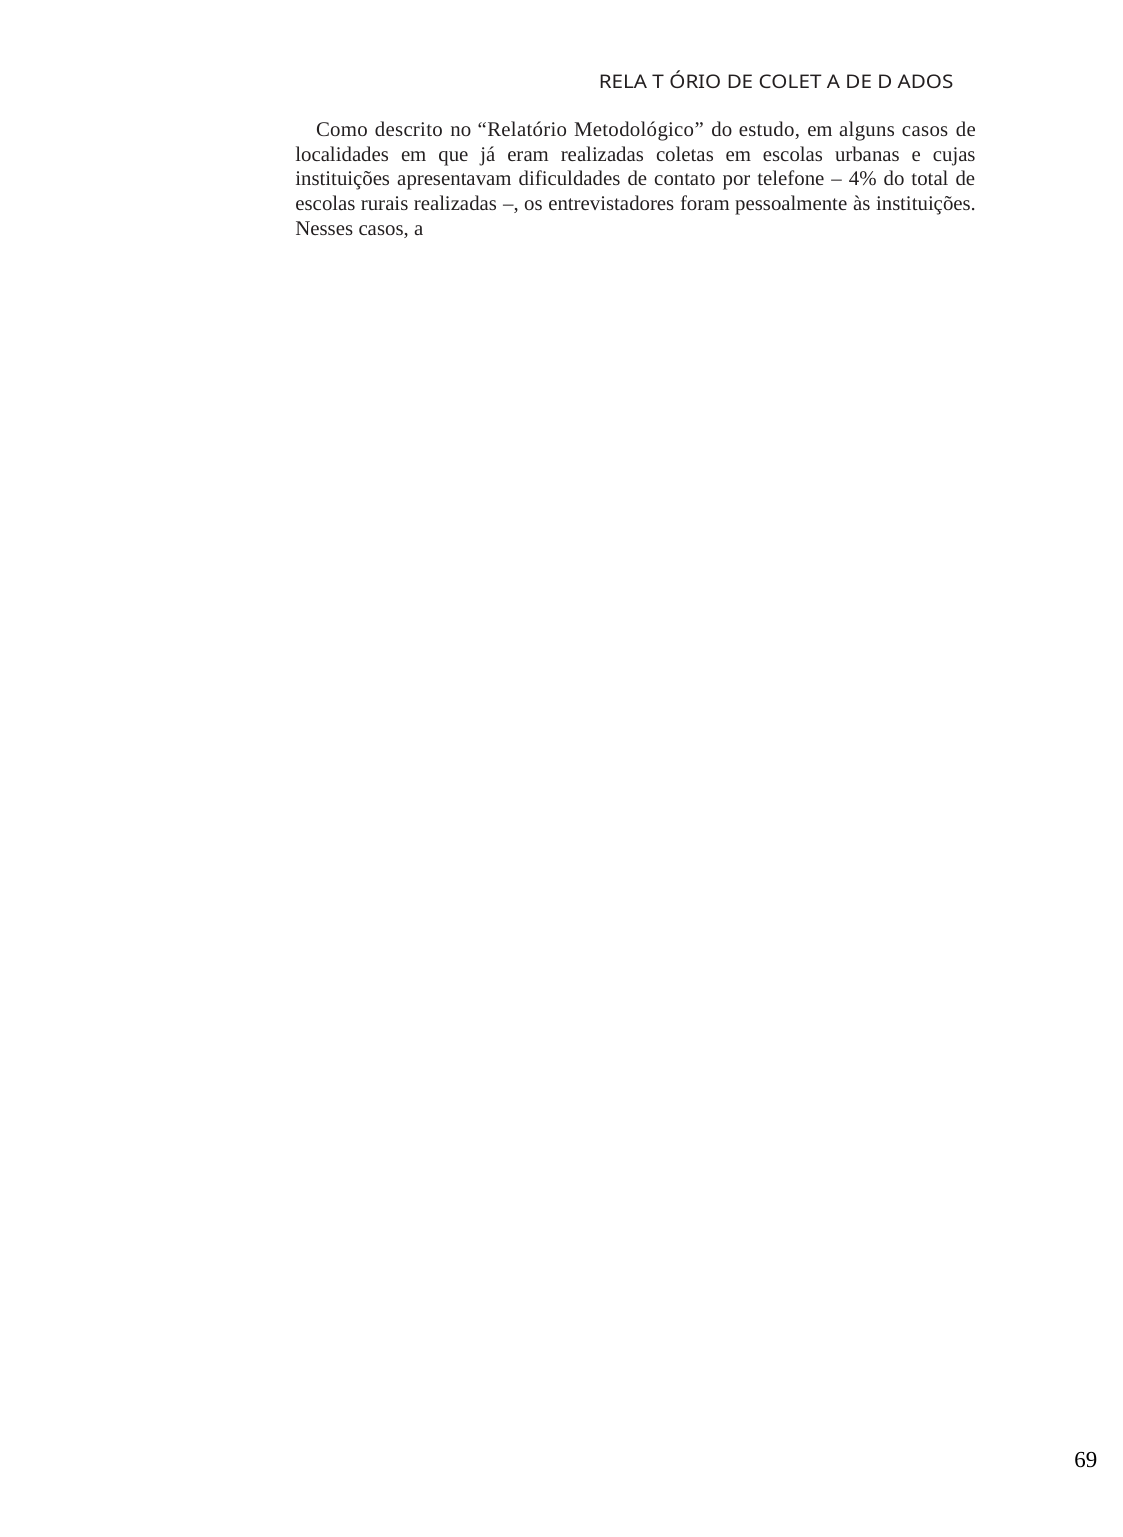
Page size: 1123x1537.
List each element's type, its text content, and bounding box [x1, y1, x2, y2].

text Como descrito no “Relatório Metodológico” do estudo, em alguns casos de localidades em que já eram realizadas coletas em escolas urbanas e cujas instituições apresentavam dificuldades de contato por telefone – 4% do total de escolas rurais realizadas –, os entrevistadores foram pessoalmente às instituições. Nesses casos, a [295, 117, 976, 240]
